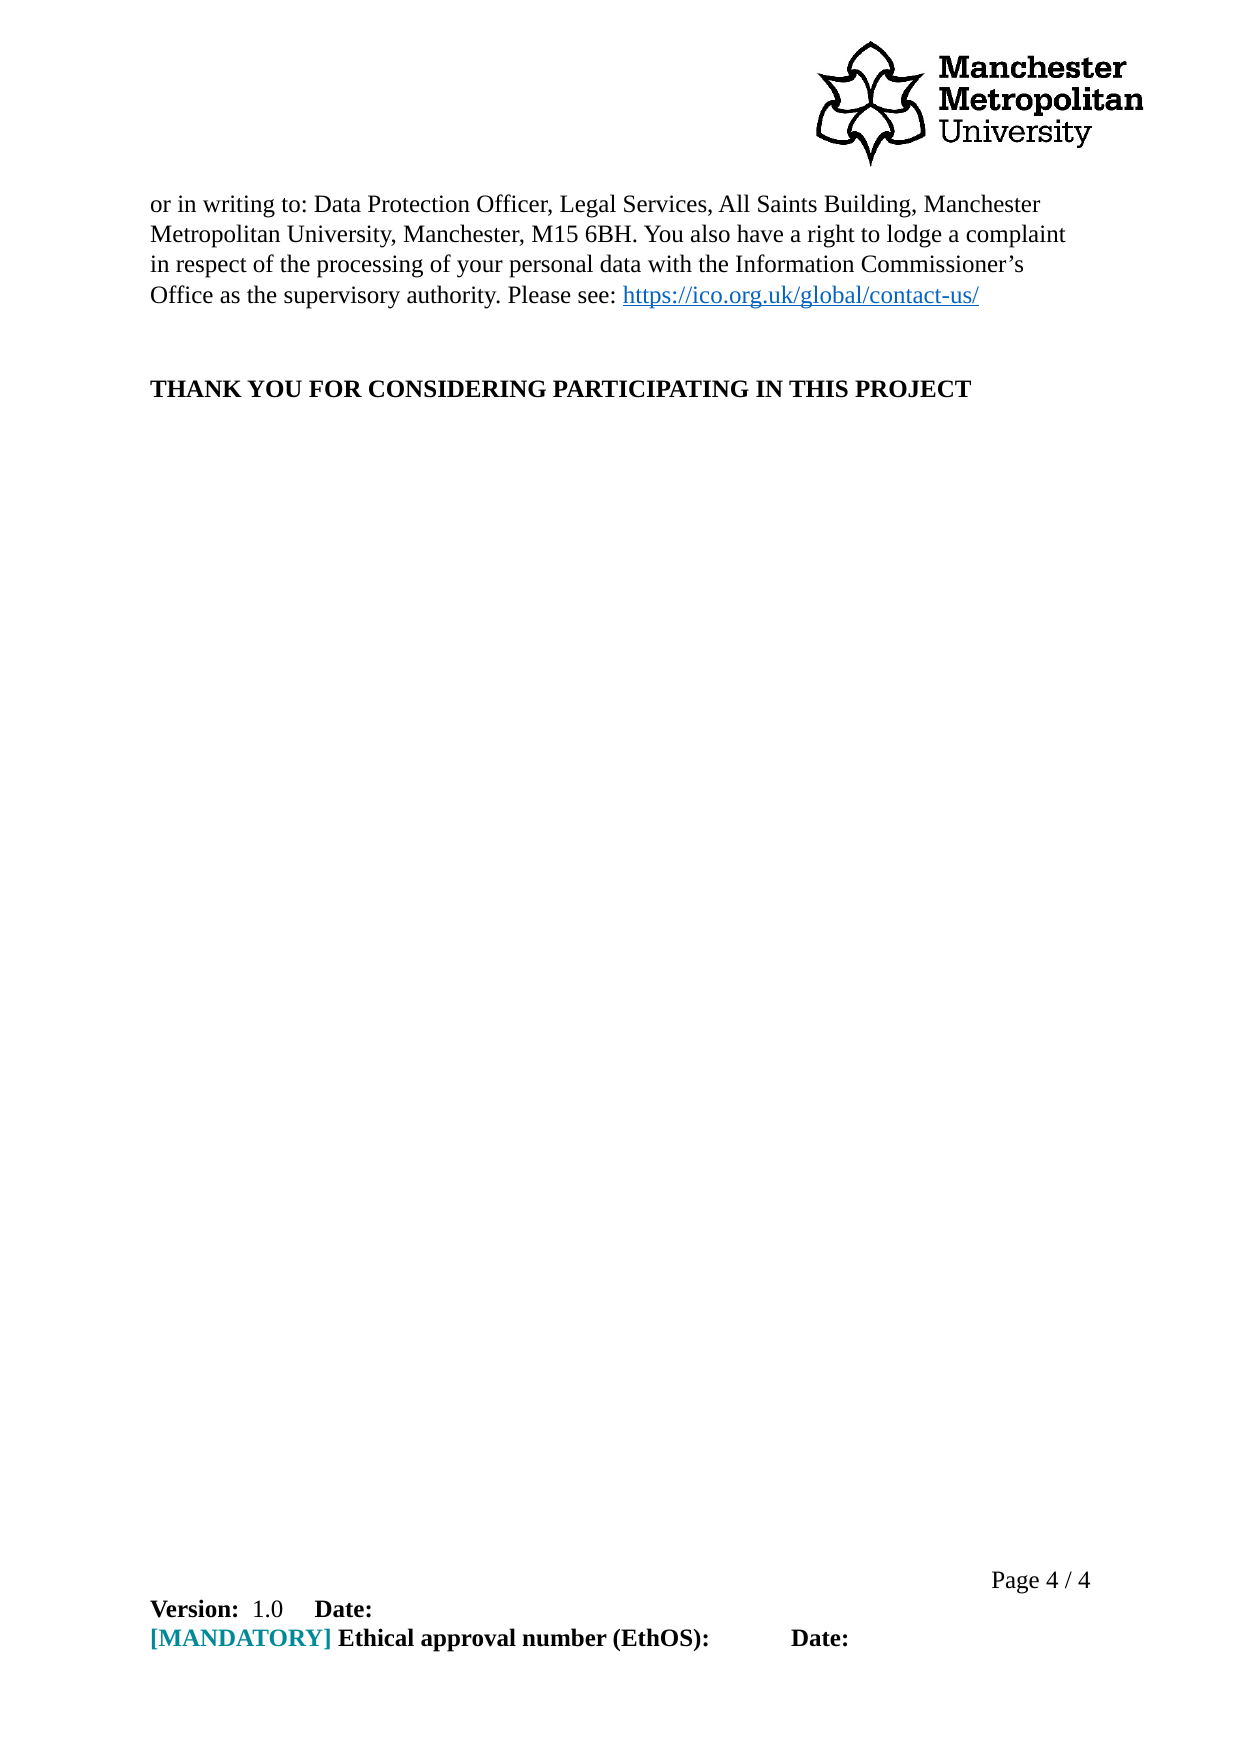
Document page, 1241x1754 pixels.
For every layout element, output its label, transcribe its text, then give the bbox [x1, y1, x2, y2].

text THANK YOU FOR CONSIDERING PARTICIPATING IN THIS PROJECT [150, 374, 1090, 403]
text or in writing to: Data Protection Officer, Legal Services, All Saints Building, Manchester Metropolitan University, Manchester, M15 6BH. You also have a right to lodge a complaint in respect of the processing of your personal data with the Information Commissioner’s Office as the supervisory authority. Please see: https://ico.org.uk/global/contact-us/ [150, 189, 1090, 309]
picture [816, 41, 1144, 167]
